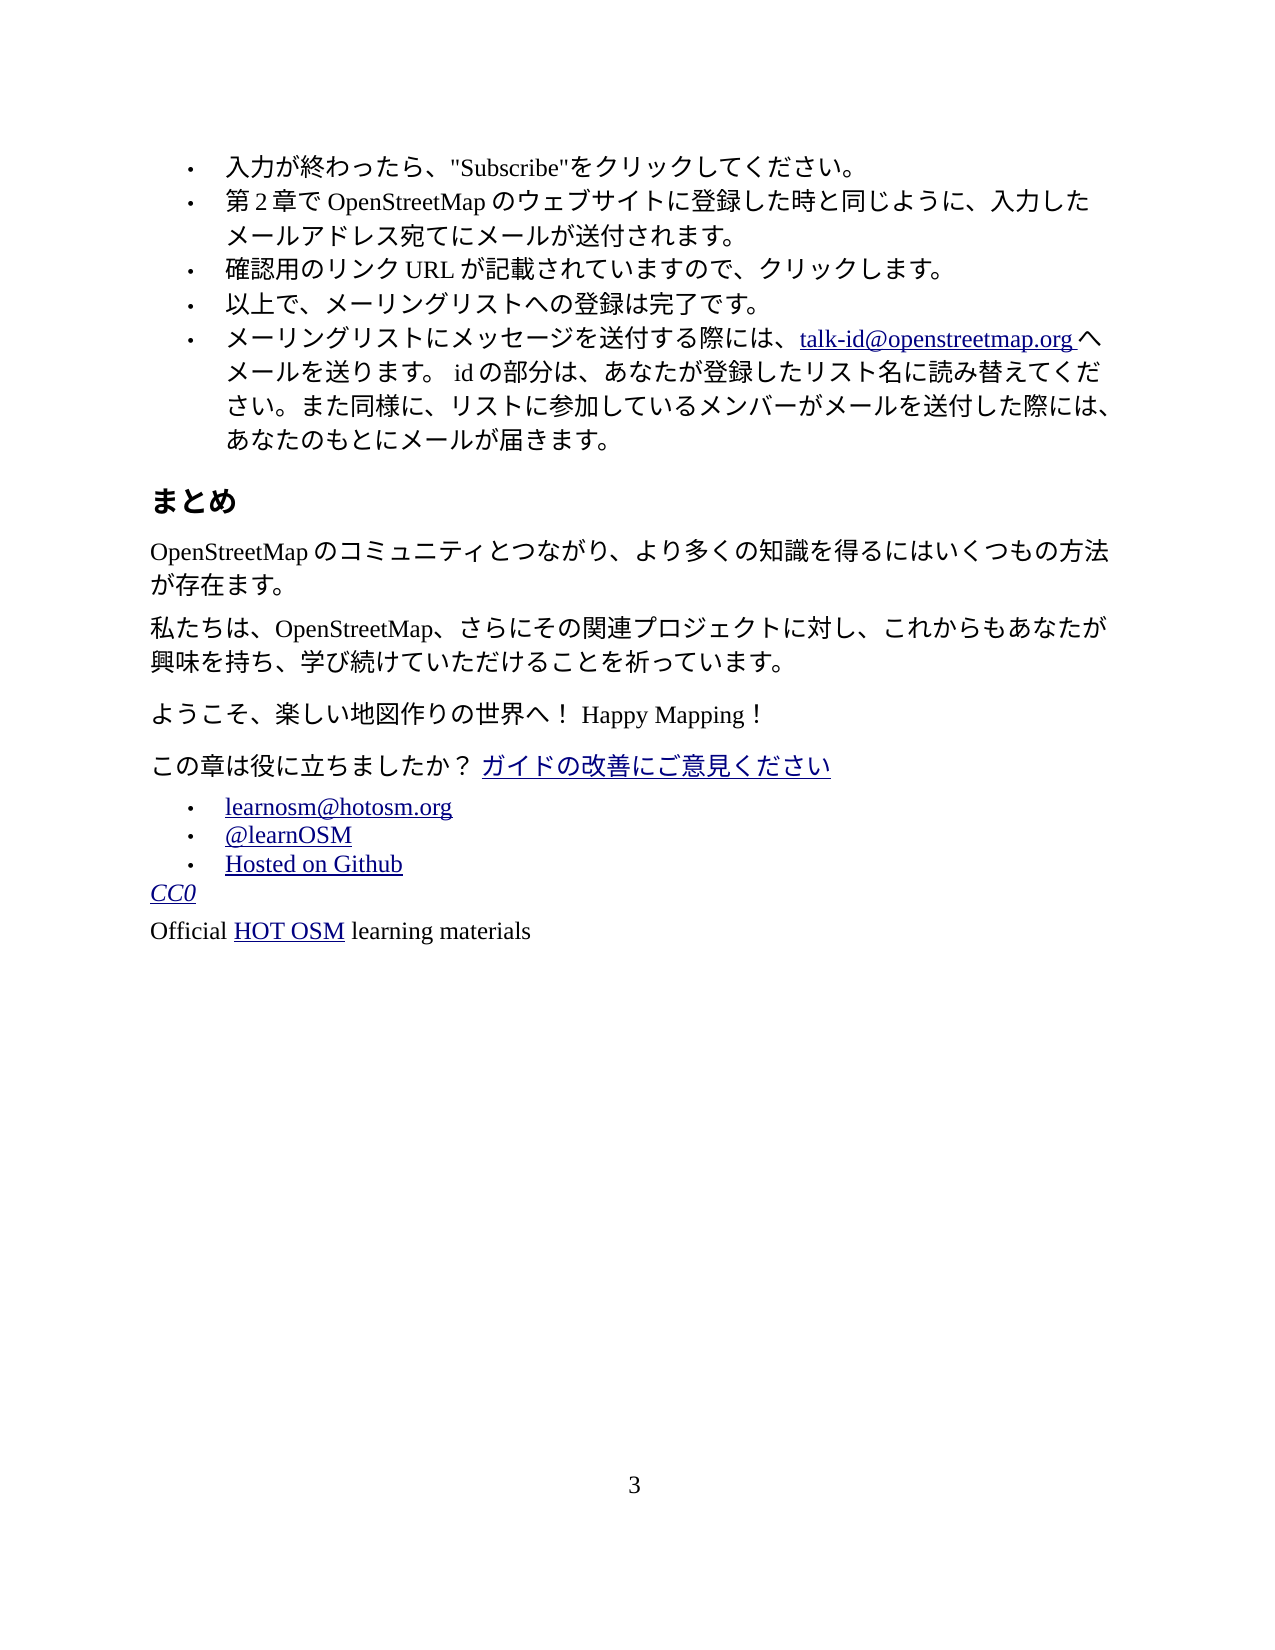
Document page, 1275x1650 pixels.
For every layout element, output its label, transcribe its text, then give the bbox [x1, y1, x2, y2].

list 以上で、メーリングリストへの登録は完了です。 [187, 286, 1125, 320]
list メーリングリストにメッセージを送付する際には、talk-id@openstreetmap.orgへメールを送ります。 idの部分は、あなたが登録したリスト名に読み替えてください。また同様に、リストに参加しているメンバーがメールを送付した際には、あなたのもとにメールが届きます。 [187, 320, 1125, 457]
list @learnOSM [187, 821, 1125, 849]
list 第2章でOpenStreetMapのウェブサイトに登録した時と同じように、入力したメールアドレス宛てにメールが送付されます。 [187, 184, 1125, 252]
text この章は役に立ちましたか？ ガイドの改善にご意見ください [150, 749, 1125, 783]
list learnosm@hotosm.org [187, 792, 1125, 821]
list 確認用のリンクURLが記載されていますので、クリックします。 [187, 252, 1125, 286]
text CC0 [150, 878, 1125, 907]
text OpenStreetMapのコミュニティとつながり、より多くの知識を得るにはいくつもの方法が存在ます。 [150, 534, 1125, 602]
list 入力が終わったら、"Subscribe"をクリックしてください。 [187, 150, 1125, 184]
text ようこそ、楽しい地図作りの世界へ！ Happy Mapping！ [150, 697, 1125, 731]
list Hosted on Github [187, 849, 1125, 878]
text Official HOT OSM learning materials [150, 916, 1125, 944]
text 私たちは、OpenStreetMap、さらにその関連プロジェクトに対し、これからもあなたが興味を持ち、学び続けていただけることを祈っています。 [150, 611, 1125, 679]
subtitle まとめ [150, 482, 1125, 521]
